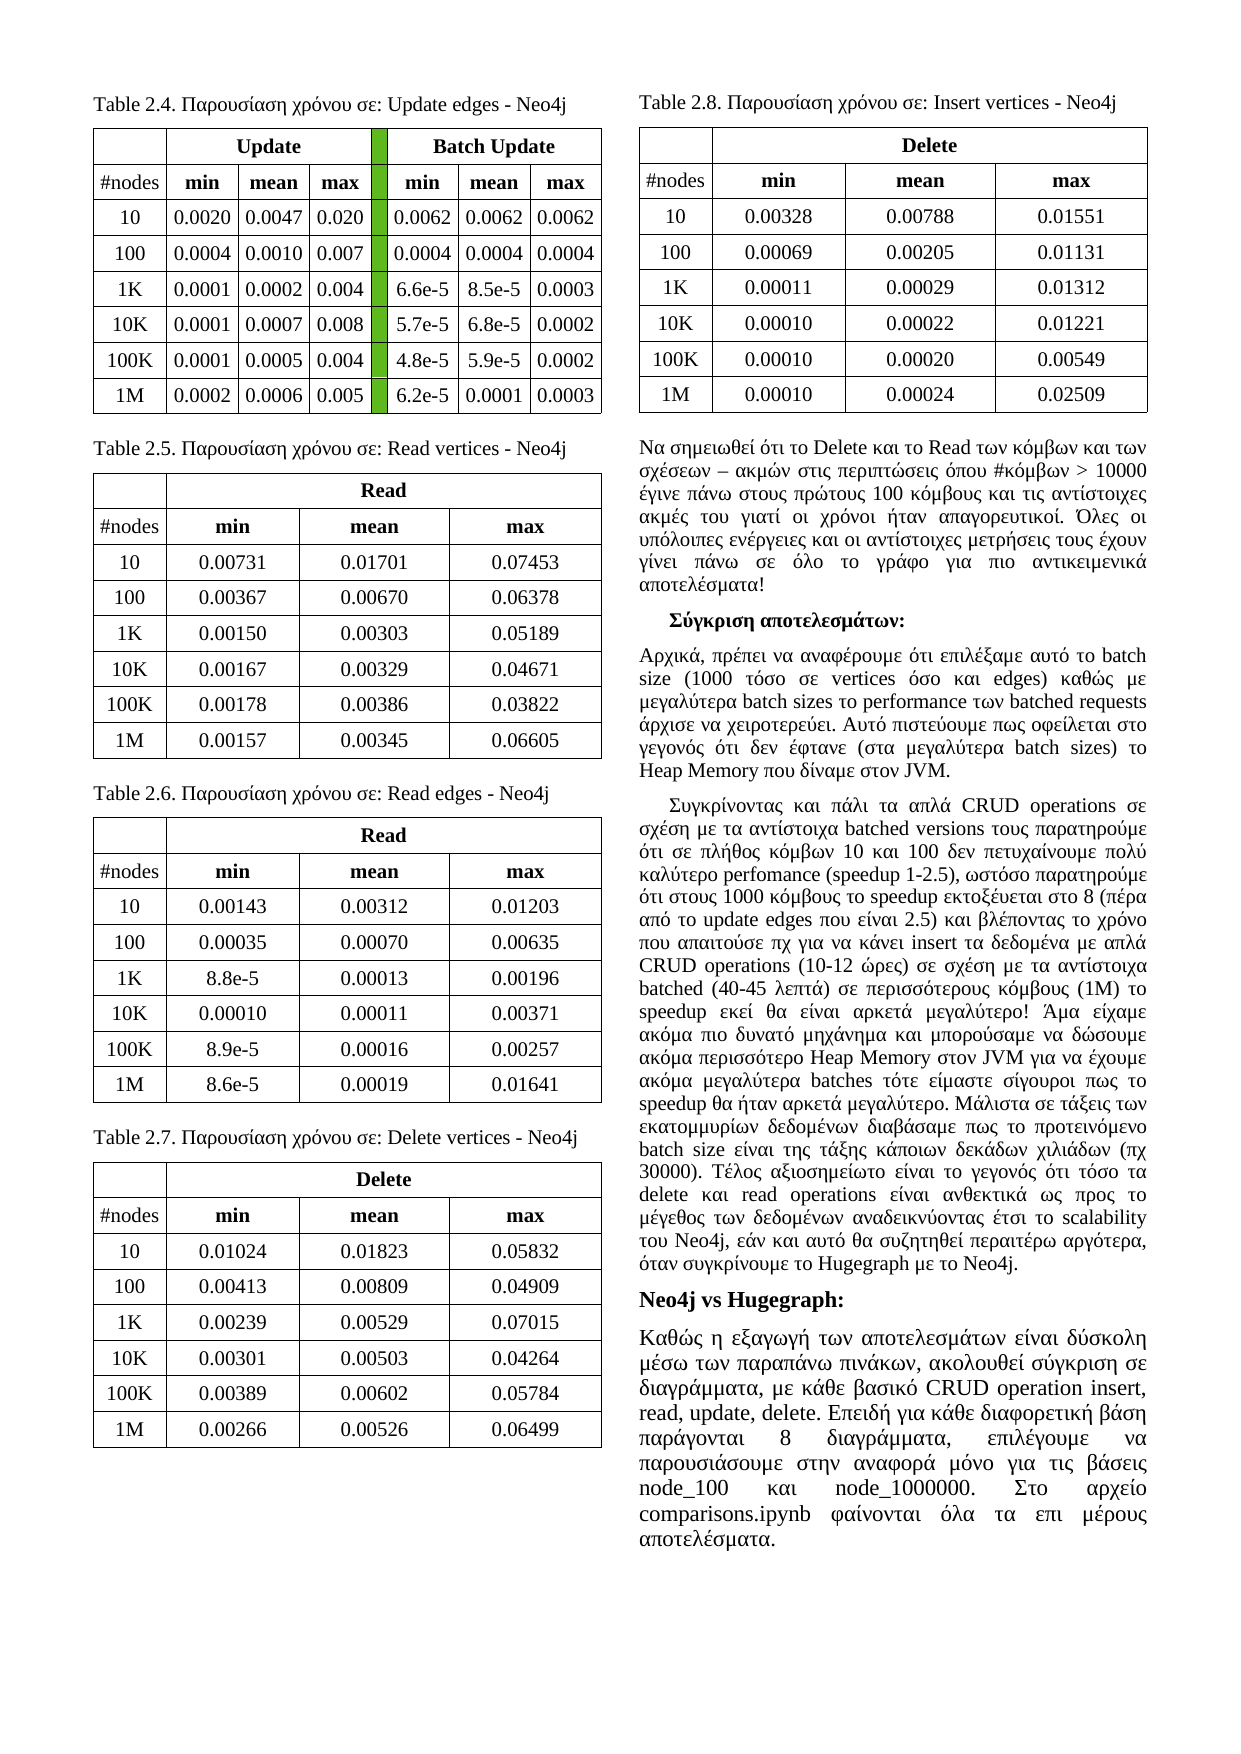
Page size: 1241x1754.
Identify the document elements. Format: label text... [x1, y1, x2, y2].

table_cell 0.01823 [300, 1234, 449, 1268]
table_cell 10K [94, 1341, 166, 1375]
table_cell 0.00143 [167, 889, 299, 924]
table_cell 100K [640, 342, 712, 376]
table_cell 0.00549 [996, 342, 1147, 376]
table_cell 0.00670 [300, 581, 449, 615]
table_cell 100 [94, 581, 166, 615]
table_cell 10 [94, 889, 166, 924]
table_cell 0.01131 [996, 235, 1147, 269]
table_cell 0.00371 [450, 996, 601, 1031]
table_cell 100 [640, 235, 712, 269]
table_header Update [167, 129, 371, 164]
table_cell max [996, 164, 1147, 198]
table_cell 0.0062 [531, 200, 601, 235]
table_cell 0.00386 [300, 687, 449, 722]
table_cell 0.00069 [713, 235, 845, 269]
text Σύγκριση αποτελεσμάτων: [639, 609, 1147, 632]
table_cell 0.00389 [167, 1376, 299, 1411]
table_cell 0.01024 [167, 1234, 299, 1268]
table_cell 0.00024 [846, 377, 995, 412]
table_cell 0.01312 [996, 270, 1147, 305]
table_cell 0.0003 [531, 379, 601, 413]
table_cell 0.00312 [300, 889, 449, 924]
table_cell 10 [94, 200, 166, 235]
table_cell 0.00011 [300, 996, 449, 1031]
text Table 2.8. Παρουσίαση χρόνου σε: Insert vertices - Neo4j [639, 92, 1147, 114]
table_cell 1K [94, 272, 166, 306]
table_cell 0.0010 [239, 236, 309, 271]
table_cell 8.9e-5 [167, 1032, 299, 1066]
table_cell 0.0001 [167, 307, 238, 342]
table_cell 0.00345 [300, 723, 449, 758]
table_cell 0.01203 [450, 889, 601, 924]
table_cell 0.004 [310, 343, 371, 377]
table_cell 10K [94, 652, 166, 686]
table_cell 10K [640, 306, 712, 341]
table_cell [372, 236, 387, 271]
text Αρχικά, πρέπει να αναφέρουμε ότι επιλέξαμε αυτό το batch size (1000 τόσο σε vertices όσο και edges) καθώς με μεγαλύτερα batch sizes το performance των batched requests άρχισε να χειροτερεύει. Αυτό πιστεύουμε πως οφείλεται στο γεγονός ότι δεν έφτανε (στα μεγαλύτερα batch sizes) το Heap Memory που δίναμε στον JVM. [639, 644, 1147, 782]
table_cell mean [846, 164, 995, 198]
table_cell 0.00019 [300, 1067, 449, 1102]
table_cell 0.00011 [713, 270, 845, 305]
table_header Delete [713, 128, 1147, 162]
table_cell 0.0047 [239, 200, 309, 235]
text Table 2.5. Παρουσίαση χρόνου σε: Read vertices - Neo4j [93, 437, 601, 460]
table_cell 6.6e-5 [388, 272, 458, 306]
table_cell 0.00529 [300, 1305, 449, 1340]
table_cell 0.00257 [450, 1032, 601, 1066]
table_cell 1K [640, 270, 712, 305]
table_cell 5.9e-5 [459, 343, 530, 377]
table_cell 100 [94, 925, 166, 959]
table_cell 0.00788 [846, 199, 995, 234]
table_cell [372, 200, 387, 235]
table_cell max [450, 1198, 601, 1233]
table_cell 0.0001 [459, 379, 530, 413]
text Καθώς η εξαγωγή των αποτελεσμάτων είναι δύσκολη μέσω των παραπάνω πινάκων, ακολουθεί σύγκριση σε διαγράμματα, με κάθε βασικό CRUD operation insert, read, update, delete. Επειδή για κάθε διαφορετική βάση παράγονται 8 διαγράμματα, επιλέγουμε να παρουσιάσουμε στην αναφορά μόνο για τις βάσεις node_100 και node_1000000. Στο αρχείο comparisons.ipynb φαίνονται όλα τα επι μέρους αποτελέσματα. [639, 1325, 1147, 1551]
table_cell #nodes [94, 1198, 166, 1233]
table_cell #nodes [94, 854, 166, 888]
table_cell 0.00016 [300, 1032, 449, 1066]
table_cell [372, 272, 387, 306]
table_cell 0.07015 [450, 1305, 601, 1340]
table_cell 0.01641 [450, 1067, 601, 1102]
table_header [372, 129, 387, 164]
table_cell 0.0004 [388, 236, 458, 271]
table_cell #nodes [640, 164, 712, 198]
table_cell 0.01221 [996, 306, 1147, 341]
table_cell 0.00205 [846, 235, 995, 269]
table_cell 100 [94, 1270, 166, 1304]
table_cell 1K [94, 961, 166, 995]
table_cell min [167, 509, 299, 544]
table_cell max [531, 165, 601, 199]
table_cell 0.00010 [713, 306, 845, 341]
table_cell 0.00367 [167, 581, 299, 615]
table_cell 0.00013 [300, 961, 449, 995]
table_cell 0.00602 [300, 1376, 449, 1411]
table_cell 0.0001 [167, 343, 238, 377]
table_cell 0.01701 [300, 545, 449, 579]
table_cell 10 [640, 199, 712, 234]
table_cell 0.00635 [450, 925, 601, 959]
table_header [94, 818, 166, 853]
table_cell [372, 343, 387, 377]
table_cell 0.06378 [450, 581, 601, 615]
table_cell 4.8e-5 [388, 343, 458, 377]
table_cell 0.01551 [996, 199, 1147, 234]
table_cell 0.00328 [713, 199, 845, 234]
table_cell 0.0002 [531, 307, 601, 342]
table_cell min [388, 165, 458, 199]
table_cell 0.0062 [459, 200, 530, 235]
table_cell 0.00731 [167, 545, 299, 579]
table_cell 0.0003 [531, 272, 601, 306]
table_cell max [450, 509, 601, 544]
table_cell 100 [94, 236, 166, 271]
table_cell 0.008 [310, 307, 371, 342]
table_cell 1M [94, 379, 166, 413]
table_cell 0.06499 [450, 1412, 601, 1447]
table_cell 0.007 [310, 236, 371, 271]
table_cell 0.020 [310, 200, 371, 235]
table_cell 1M [94, 723, 166, 758]
table_cell 0.0002 [239, 272, 309, 306]
table_cell 0.03822 [450, 687, 601, 722]
table_cell 0.00035 [167, 925, 299, 959]
table_cell 100K [94, 343, 166, 377]
table_cell 0.00413 [167, 1270, 299, 1304]
table_cell 0.00503 [300, 1341, 449, 1375]
table_cell 0.04671 [450, 652, 601, 686]
table_cell 100K [94, 1376, 166, 1411]
table_cell 0.07453 [450, 545, 601, 579]
table_cell 0.005 [310, 379, 371, 413]
table_cell 0.00178 [167, 687, 299, 722]
table_cell 5.7e-5 [388, 307, 458, 342]
table_cell 0.05832 [450, 1234, 601, 1268]
table_cell 0.0004 [459, 236, 530, 271]
text Table 2.7. Παρουσίαση χρόνου σε: Delete vertices - Neo4j [93, 1126, 601, 1149]
table_cell mean [459, 165, 530, 199]
table_cell 0.00022 [846, 306, 995, 341]
table_cell 1M [94, 1067, 166, 1102]
text Συγκρίνοντας και πάλι τα απλά CRUD operations σε σχέση με τα αντίστοιχα batched versions τους παρατηρούμε ότι σε πλήθος κόμβων 10 και 100 δεν πετυχαίνουμε πολύ καλύτερο perfomance (speedup 1-2.5), ωστόσο παρατηρούμε ότι στους 1000 κόμβους το speedup εκτοξέυεται στο 8 (πέρα από το update edges που είναι 2.5) και βλέποντας το χρόνο που απαιτούσε πχ για να κάνει insert τα δεδομένα με απλά CRUD operations (10-12 ώρες) σε σχέση με τα αντίστοιχα batched (40-45 λεπτά) σε περισσότερους κόμβους (1Μ) το speedup εκεί θα είναι αρκετά μεγαλύτερο! Άμα είχαμε ακόμα πιο δυνατό μηχάνημα και μπορούσαμε να δώσουμε ακόμα περισσότερο Heap Memory στον JVM για να έχουμε ακόμα μεγαλύτερα batches τότε είμαστε σίγουροι πως το speedup θα ήταν αρκετά μεγαλύτερο. Μάλιστα σε τάξεις των εκατομμυρίων δεδομένων διαβάσαμε πως το προτεινόμενο batch size είναι της τάξης κάποιων δεκάδων χιλιάδων (πχ 30000). Τέλος αξιοσημείωτο είναι το γεγονός ότι τόσο τα delete και read operations είναι ανθεκτικά ως προς το μέγεθος των δεδομένων αναδεικνύοντας έτσι το scalability του Neo4j, εάν και αυτό θα συζητηθεί περαιτέρω αργότερα, όταν συγκρίνουμε το Hugegraph με το Neo4j. [639, 794, 1147, 1275]
table_cell 8.5e-5 [459, 272, 530, 306]
table_cell 0.0005 [239, 343, 309, 377]
table_cell 0.04264 [450, 1341, 601, 1375]
table_header [94, 1163, 166, 1197]
table_header Read [167, 474, 601, 508]
table_cell 0.00020 [846, 342, 995, 376]
table_cell 0.00070 [300, 925, 449, 959]
table_cell [372, 307, 387, 342]
table_cell 1K [94, 616, 166, 651]
text Table 2.6. Παρουσίαση χρόνου σε: Read edges - Neo4j [93, 782, 601, 804]
table_cell 0.00301 [167, 1341, 299, 1375]
table_cell 0.0002 [531, 343, 601, 377]
table_cell 0.0004 [531, 236, 601, 271]
table_cell min [167, 1198, 299, 1233]
table_cell mean [239, 165, 309, 199]
table_cell 0.05784 [450, 1376, 601, 1411]
table_cell mean [300, 854, 449, 888]
table_header [94, 129, 166, 164]
table_header [94, 474, 166, 508]
table_cell 0.0002 [167, 379, 238, 413]
table_cell 0.0006 [239, 379, 309, 413]
table_cell 10K [94, 307, 166, 342]
table_cell mean [300, 509, 449, 544]
table_header Delete [167, 1163, 601, 1197]
table_cell 0.0001 [167, 272, 238, 306]
table_cell 100K [94, 1032, 166, 1066]
table_cell 0.0062 [388, 200, 458, 235]
table_cell 1M [94, 1412, 166, 1447]
table_cell 0.04909 [450, 1270, 601, 1304]
table_cell max [310, 165, 371, 199]
table_cell max [450, 854, 601, 888]
table_cell 0.00196 [450, 961, 601, 995]
table_cell 0.00157 [167, 723, 299, 758]
table_cell 0.00010 [713, 342, 845, 376]
table_cell 8.6e-5 [167, 1067, 299, 1102]
table_cell 0.00029 [846, 270, 995, 305]
table_cell 1M [640, 377, 712, 412]
table_cell [372, 379, 387, 413]
table_cell #nodes [94, 165, 166, 199]
table_cell [372, 165, 387, 199]
table_cell 1K [94, 1305, 166, 1340]
table_cell 0.0007 [239, 307, 309, 342]
table_cell 6.2e-5 [388, 379, 458, 413]
table_cell 10 [94, 545, 166, 579]
table_cell 0.00150 [167, 616, 299, 651]
table_cell 0.0004 [167, 236, 238, 271]
table_cell 0.06605 [450, 723, 601, 758]
table_cell min [167, 854, 299, 888]
table_cell 0.00266 [167, 1412, 299, 1447]
table_cell 100K [94, 687, 166, 722]
text Neo4j vs Hugegraph: [639, 1288, 1147, 1313]
table_cell 0.00239 [167, 1305, 299, 1340]
table_cell min [167, 165, 238, 199]
table_cell 10K [94, 996, 166, 1031]
text Να σημειωθεί ότι το Delete και το Read των κόμβων και των σχέσεων – ακμών στις περιπτώσεις όπου #κόμβων > 10000 έγινε πάνω στους πρώτους 100 κόμβους και τις αντίστοιχες ακμές του γιατί οι χρόνοι ήταν απαγορευτικοί. Όλες οι υπόλοιπες ενέργειες και οι αντίστοιχες μετρήσεις τους έχουν γίνει πάνω σε όλο το γράφο για πιο αντικειμενικά αποτελέσματα! [639, 436, 1147, 596]
table_cell 6.8e-5 [459, 307, 530, 342]
table_cell #nodes [94, 509, 166, 544]
table_cell 0.00010 [167, 996, 299, 1031]
text Table 2.4. Παρουσίαση χρόνου σε: Update edges - Neo4j [93, 93, 601, 116]
table_cell 0.05189 [450, 616, 601, 651]
table_cell 0.00329 [300, 652, 449, 686]
table_header [640, 128, 712, 162]
table_cell 10 [94, 1234, 166, 1268]
table_cell 0.02509 [996, 377, 1147, 412]
table_cell mean [300, 1198, 449, 1233]
table_cell min [713, 164, 845, 198]
table_cell 8.8e-5 [167, 961, 299, 995]
table_cell 0.004 [310, 272, 371, 306]
table_cell 0.00303 [300, 616, 449, 651]
table_header Read [167, 818, 601, 853]
table_cell 0.00809 [300, 1270, 449, 1304]
table_cell 0.0020 [167, 200, 238, 235]
table_header Batch Update [388, 129, 601, 164]
table_cell 0.00010 [713, 377, 845, 412]
table_cell 0.00167 [167, 652, 299, 686]
table_cell 0.00526 [300, 1412, 449, 1447]
